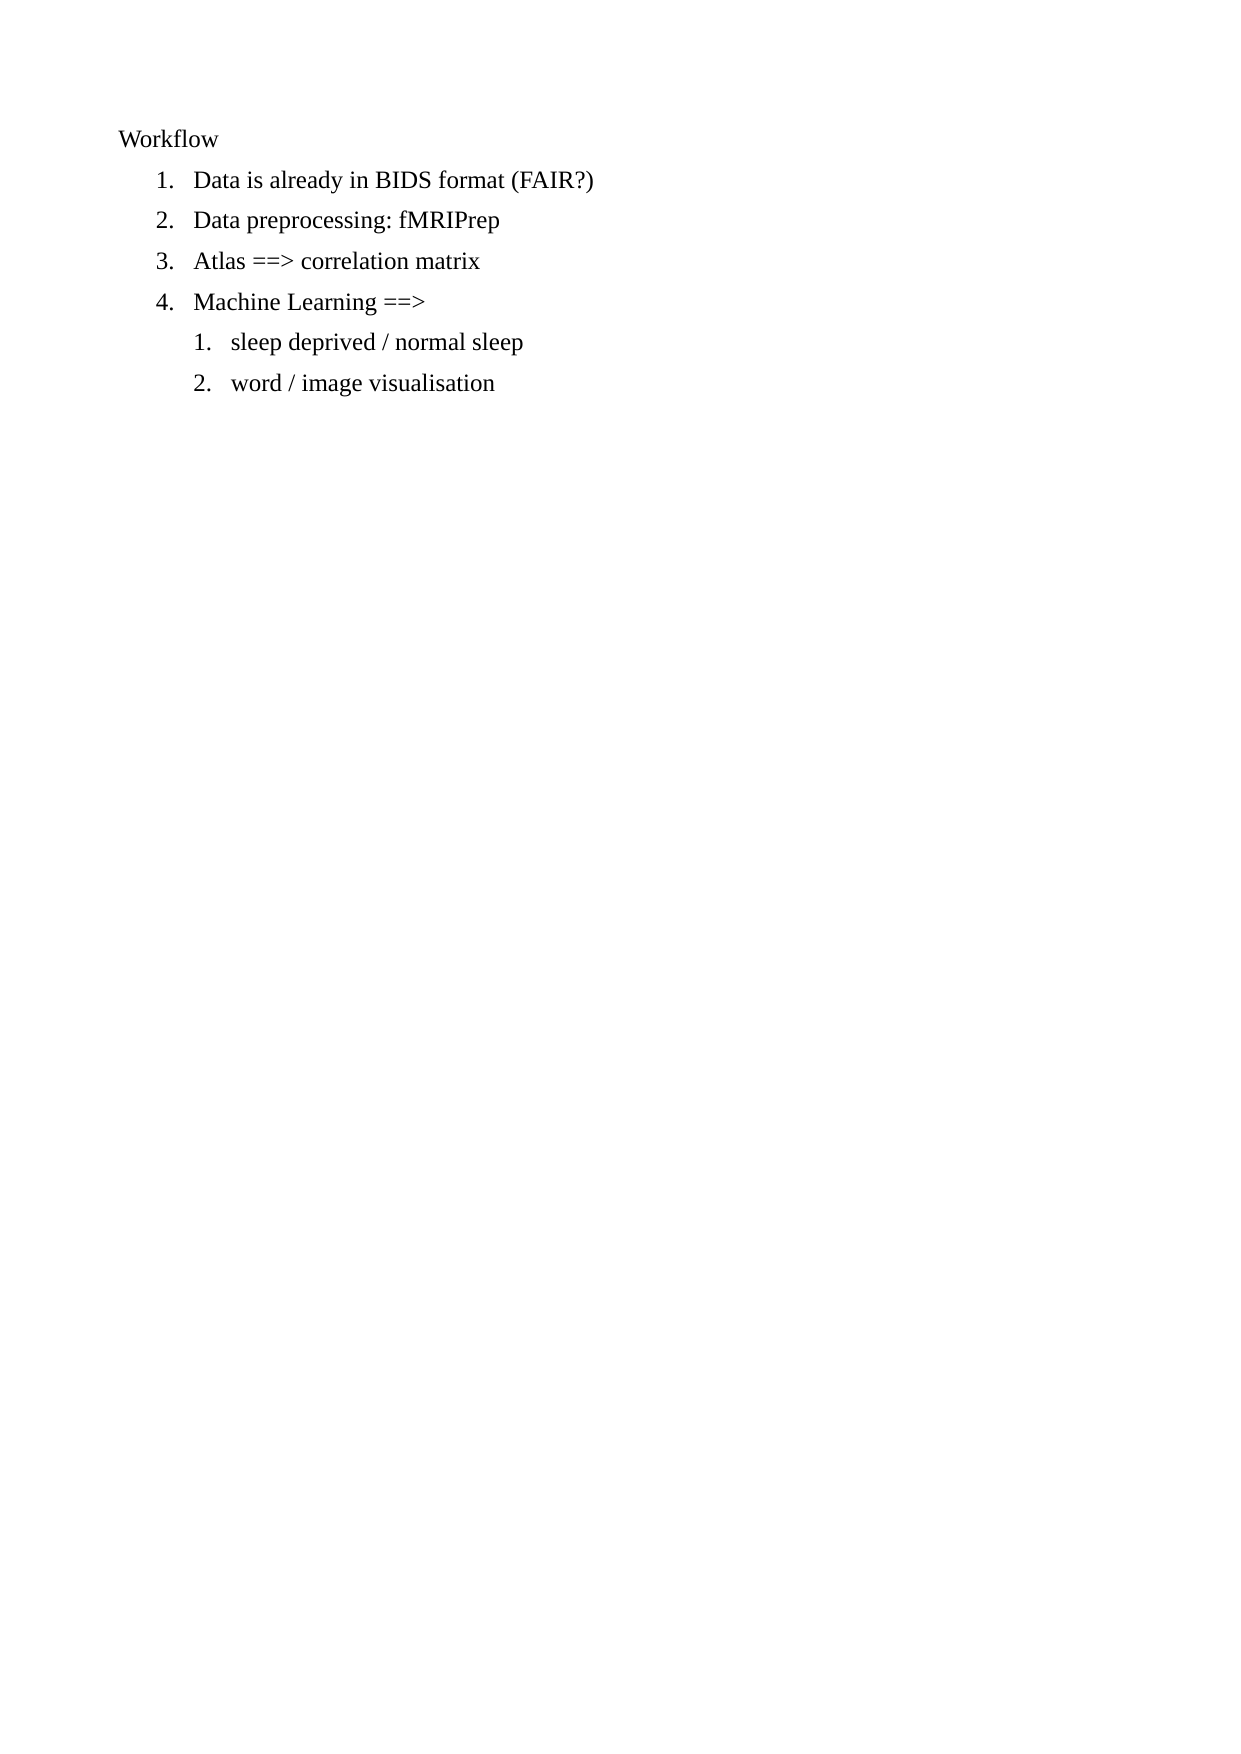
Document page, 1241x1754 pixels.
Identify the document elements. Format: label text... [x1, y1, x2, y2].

list Machine Learning ==> [156, 287, 1122, 315]
list word / image visualisation [193, 368, 1122, 397]
list sleep deprived / normal sleep [193, 327, 1122, 356]
list Atlas ==> correlation matrix [156, 246, 1122, 275]
text Workflow [118, 124, 1122, 153]
list Data preprocessing: fMRIPrep [156, 205, 1122, 234]
list Data is already in BIDS format (FAIR?) [156, 165, 1122, 193]
